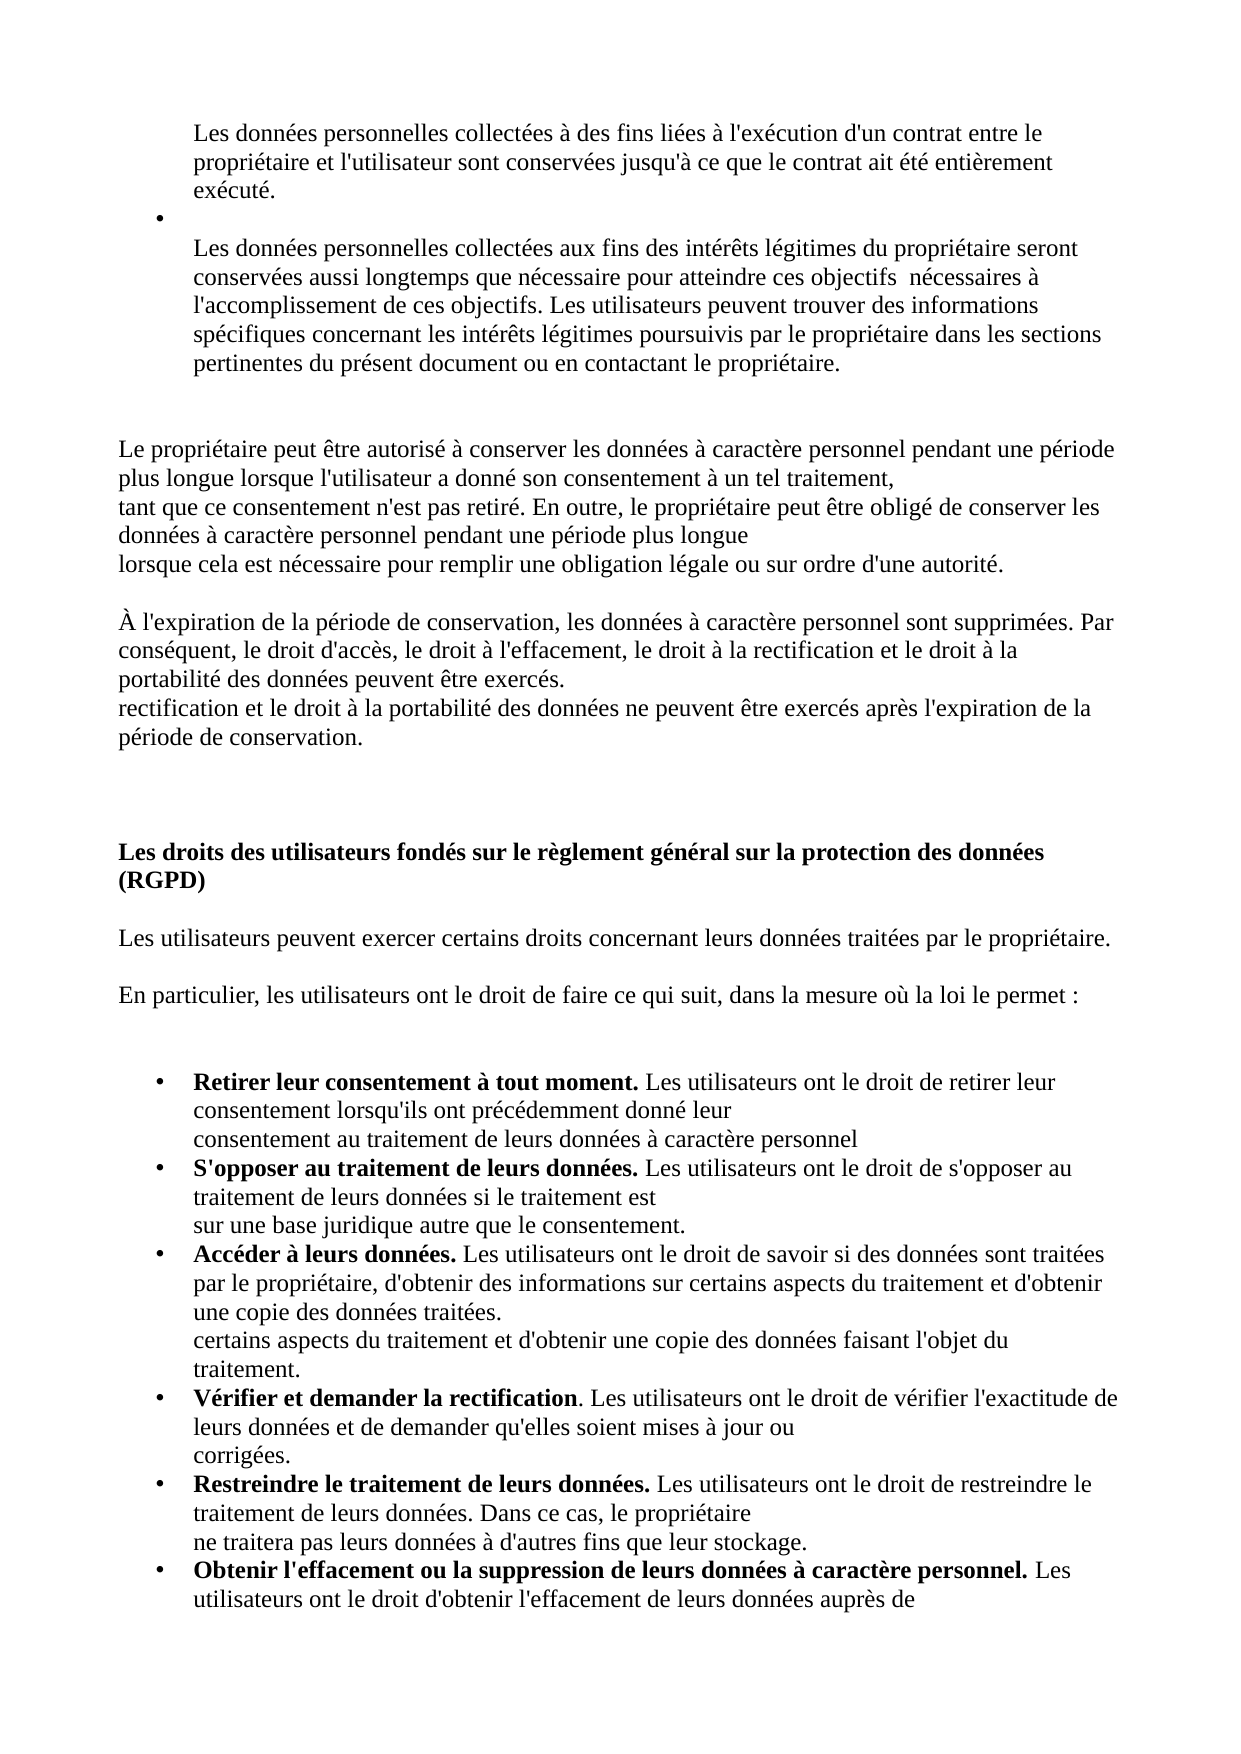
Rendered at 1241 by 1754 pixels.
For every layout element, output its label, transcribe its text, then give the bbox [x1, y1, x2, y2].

text Le propriétaire peut être autorisé à conserver les données à caractère personnel pendant une période plus longue lorsque l'utilisateur a donné son consentement à un tel traitement, tant que ce consentement n'est pas retiré. En outre, le propriétaire peut être obligé de conserver les données à caractère personnel pendant une période plus longue lorsque cela est nécessaire pour remplir une obligation légale ou sur ordre d'une autorité. [118, 406, 1122, 607]
text Les droits des utilisateurs fondés sur le règlement général sur la protection des données (RGPD) [118, 837, 1122, 894]
list Les données personnelles collectées à des fins liées à l'exécution d'un contrat entre le propriétaire et l'utilisateur sont conservées jusqu'à ce que le contrat ait été entièrement exécuté. [156, 118, 1122, 204]
list Restreindre le traitement de leurs données. Les utilisateurs ont le droit de restreindre le traitement de leurs données. Dans ce cas, le propriétaire ne traitera pas leurs données à d'autres fins que leur stockage. [156, 1469, 1122, 1556]
list Accéder à leurs données. Les utilisateurs ont le droit de savoir si des données sont traitées par le propriétaire, d'obtenir des informations sur certains aspects du traitement et d'obtenir une copie des données traitées. certains aspects du traitement et d'obtenir une copie des données faisant l'objet du traitement. [156, 1239, 1122, 1383]
list Les données personnelles collectées aux fins des intérêts légitimes du propriétaire seront conservées aussi longtemps que nécessaire pour atteindre ces objectifs nécessaires à l'accomplissement de ces objectifs. Les utilisateurs peuvent trouver des informations spécifiques concernant les intérêts légitimes poursuivis par le propriétaire dans les sections pertinentes du présent document ou en contactant le propriétaire. [156, 204, 1122, 406]
list Obtenir l'effacement ou la suppression de leurs données à caractère personnel. Les utilisateurs ont le droit d'obtenir l'effacement de leurs données auprès de [156, 1556, 1122, 1613]
text En particulier, les utilisateurs ont le droit de faire ce qui suit, dans la mesure où la loi le permet : [118, 952, 1122, 1009]
list S'opposer au traitement de leurs données. Les utilisateurs ont le droit de s'opposer au traitement de leurs données si le traitement est sur une base juridique autre que le consentement. [156, 1153, 1122, 1239]
list Retirer leur consentement à tout moment. Les utilisateurs ont le droit de retirer leur consentement lorsqu'ils ont précédemment donné leur consentement au traitement de leurs données à caractère personnel [156, 1067, 1122, 1153]
list Vérifier et demander la rectification. Les utilisateurs ont le droit de vérifier l'exactitude de leurs données et de demander qu'elles soient mises à jour ou corrigées. [156, 1383, 1122, 1469]
text Les utilisateurs peuvent exercer certains droits concernant leurs données traitées par le propriétaire. [118, 923, 1122, 952]
text À l'expiration de la période de conservation, les données à caractère personnel sont supprimées. Par conséquent, le droit d'accès, le droit à l'effacement, le droit à la rectification et le droit à la portabilité des données peuvent être exercés. rectification et le droit à la portabilité des données ne peuvent être exercés après l'expiration de la période de conservation. [118, 607, 1122, 751]
